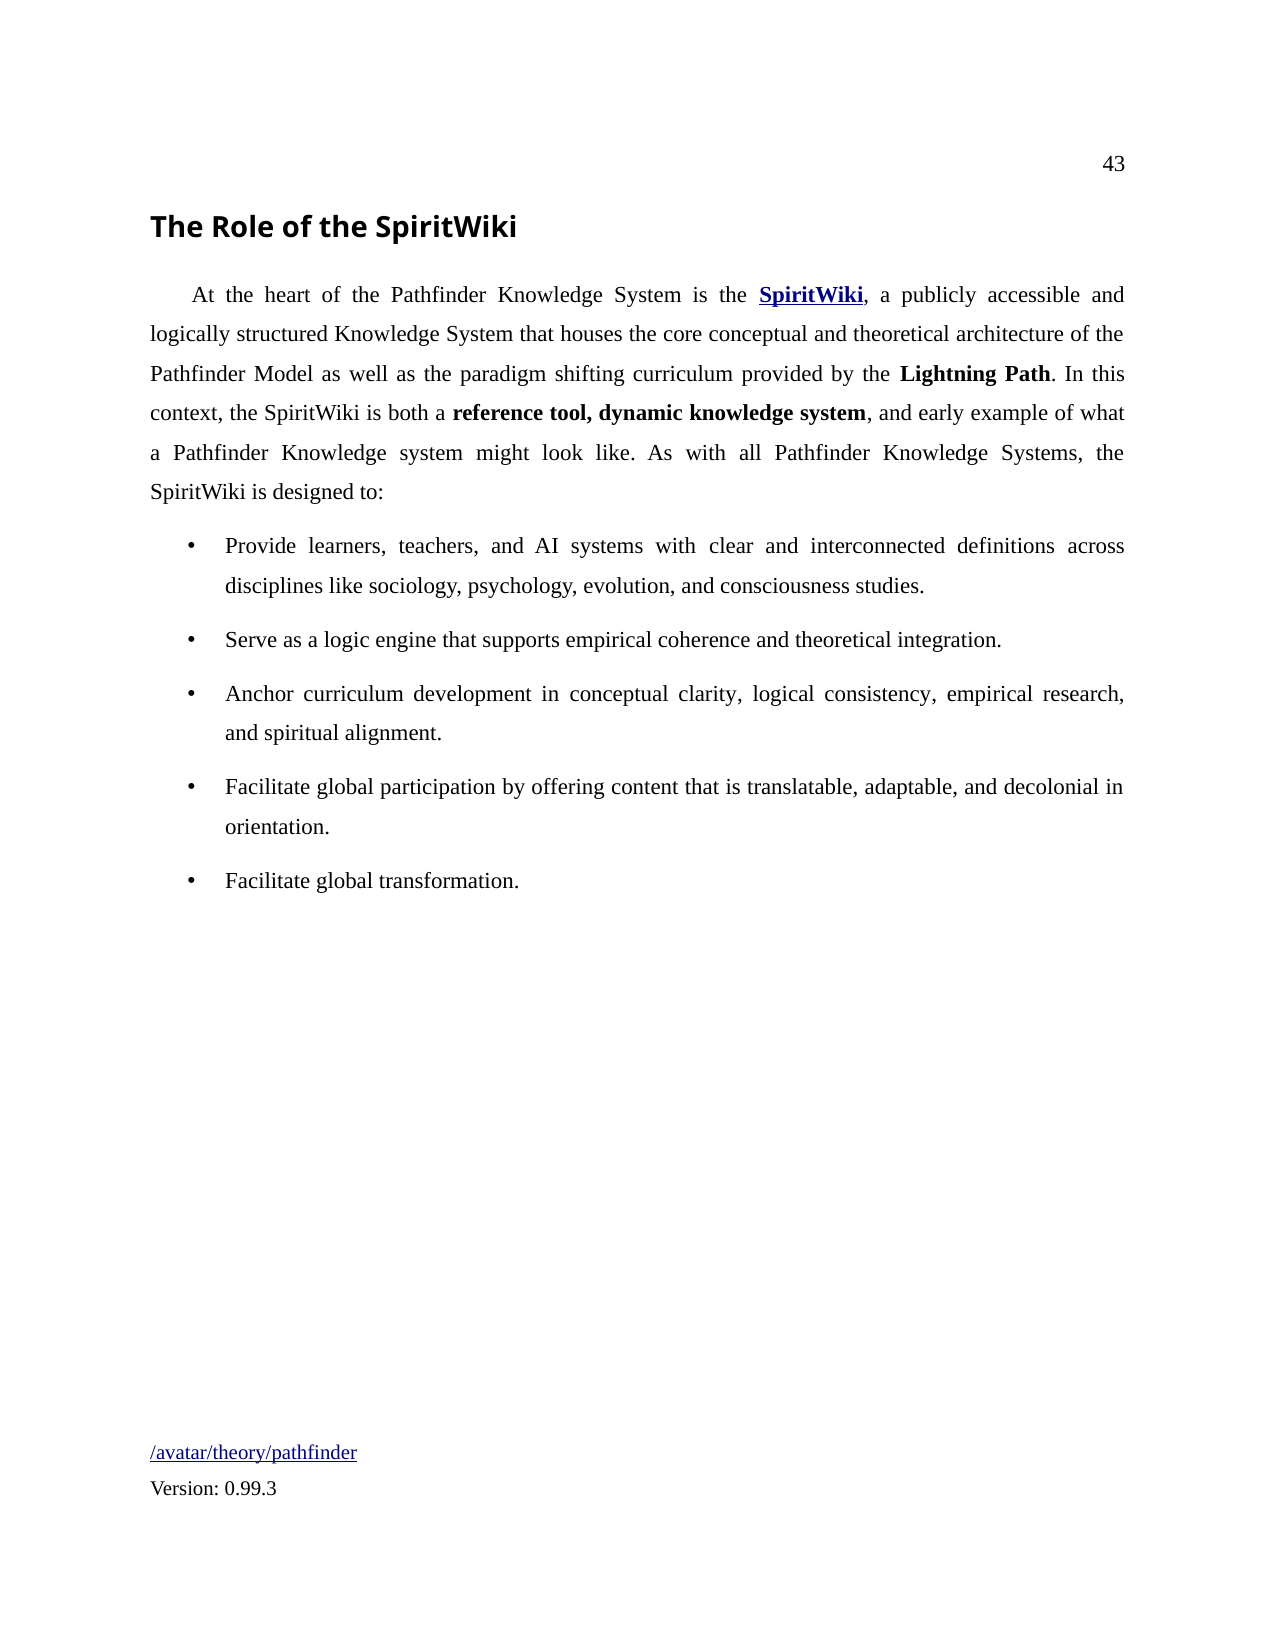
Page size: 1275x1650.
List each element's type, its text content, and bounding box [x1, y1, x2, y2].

subtitle The Role of the SpiritWiki [150, 206, 1125, 246]
list Facilitate global transformation. [187, 867, 1125, 893]
text At the heart of the Pathfinder Knowledge System is the SpiritWiki, a publicly accessible and logically structured Knowledge System that houses the core conceptual and theoretical architecture of the Pathfinder Model as well as the paradigm shifting curriculum provided by the Lightning Path. In this context, the SpiritWiki is both a reference tool, dynamic knowledge system, and early example of what a Pathfinder Knowledge system might look like. As with all Pathfinder Knowledge Systems, the SpiritWiki is designed to: [150, 281, 1125, 504]
list Provide learners, teachers, and AI systems with clear and interconnected definitions across disciplines like sociology, psychology, evolution, and consciousness studies. [187, 532, 1125, 598]
list Anchor curriculum development in conceptual clarity, logical consistency, empirical research, and spiritual alignment. [187, 680, 1125, 746]
list Facilitate global participation by offering content that is translatable, adaptable, and decolonial in orientation. [187, 773, 1125, 839]
list Serve as a logic engine that supports empirical coherence and theoretical integration. [187, 626, 1125, 652]
